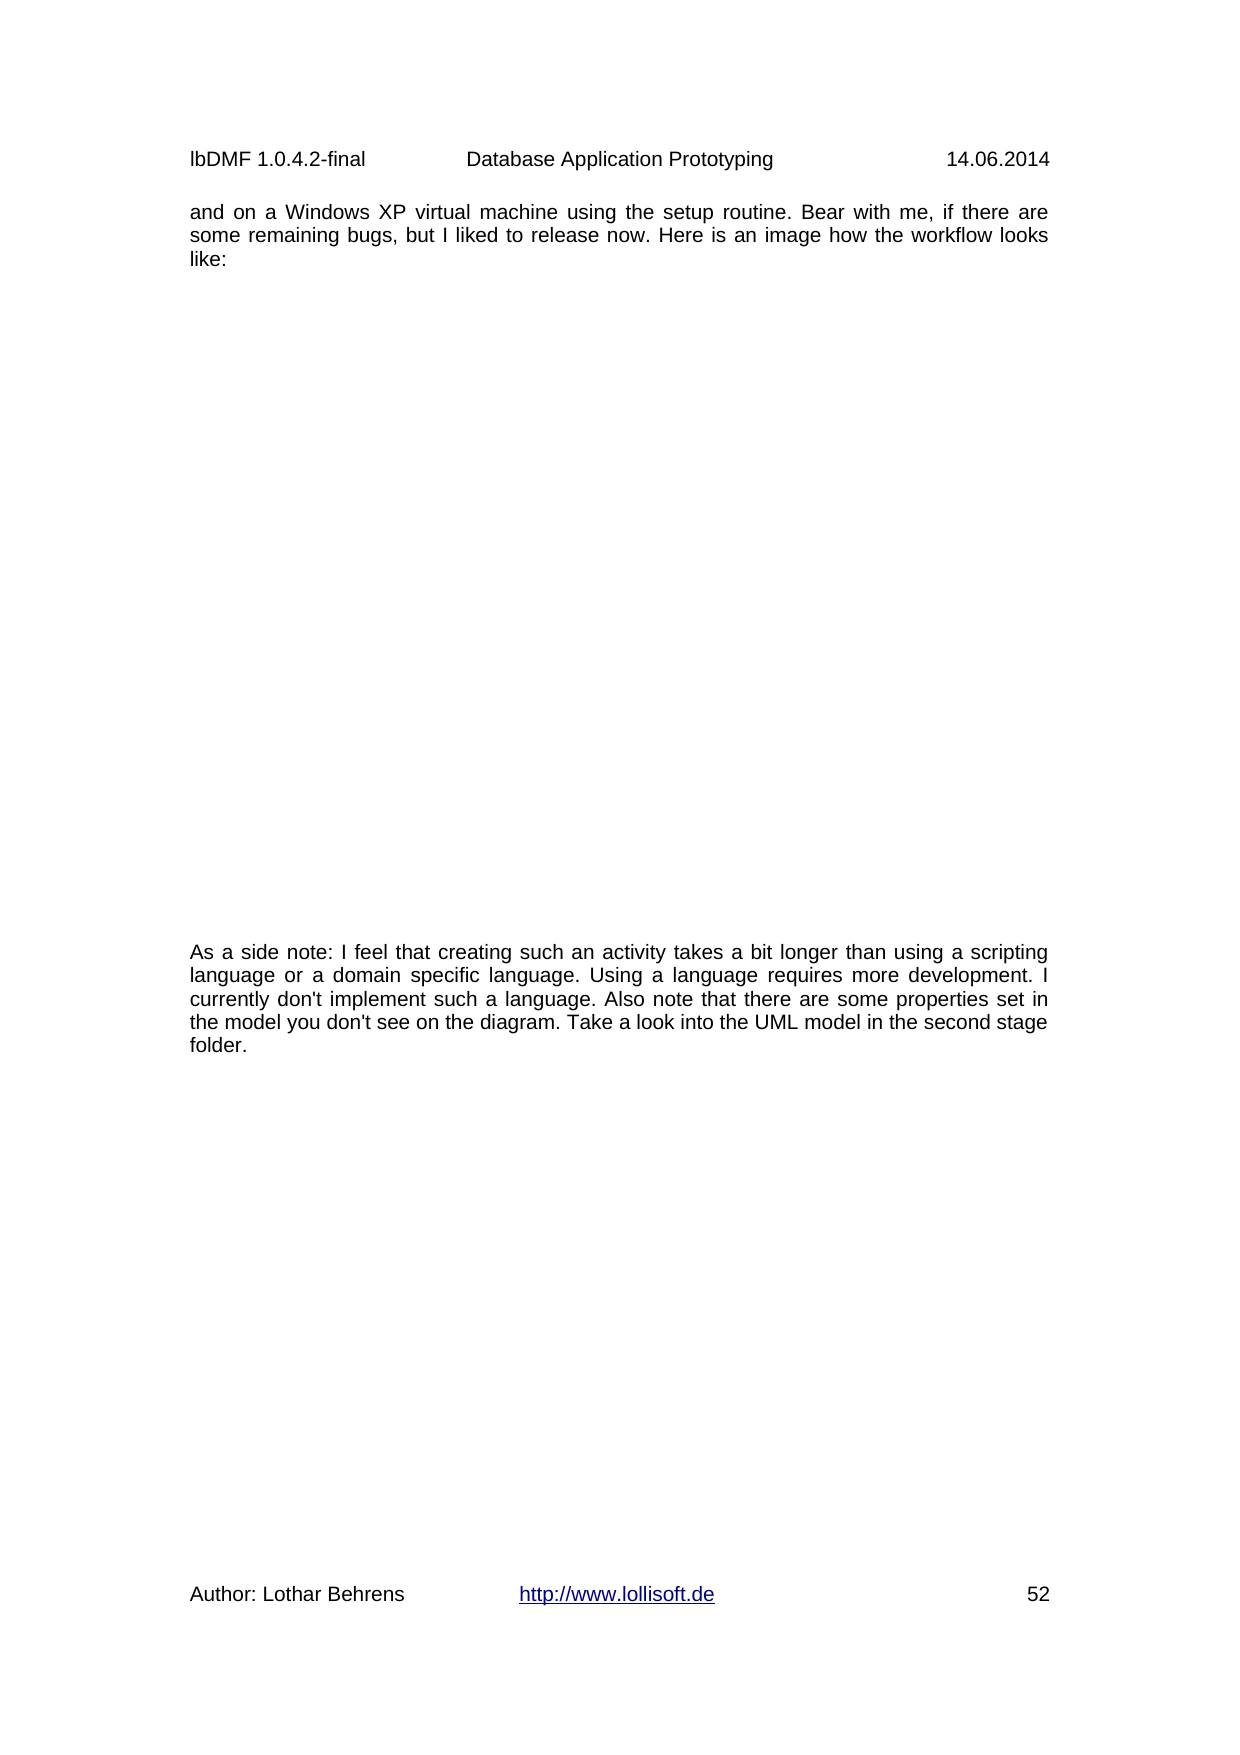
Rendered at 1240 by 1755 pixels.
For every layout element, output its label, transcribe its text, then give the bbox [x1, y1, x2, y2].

text As a side note: I feel that creating such an activity takes a bit longer than using a scripting language or a domain specific language. Using a language requires more development. I currently don't implement such a language. Also note that there are some properties set in the model you don't see on the diagram. Take a look into the UML model in the second stage folder. [189, 941, 1050, 1057]
text and on a Windows XP virtual machine using the setup routine. Bear with me, if there are some remaining bugs, but I liked to release now. Here is an image how the workflow looks like: [189, 201, 1050, 270]
